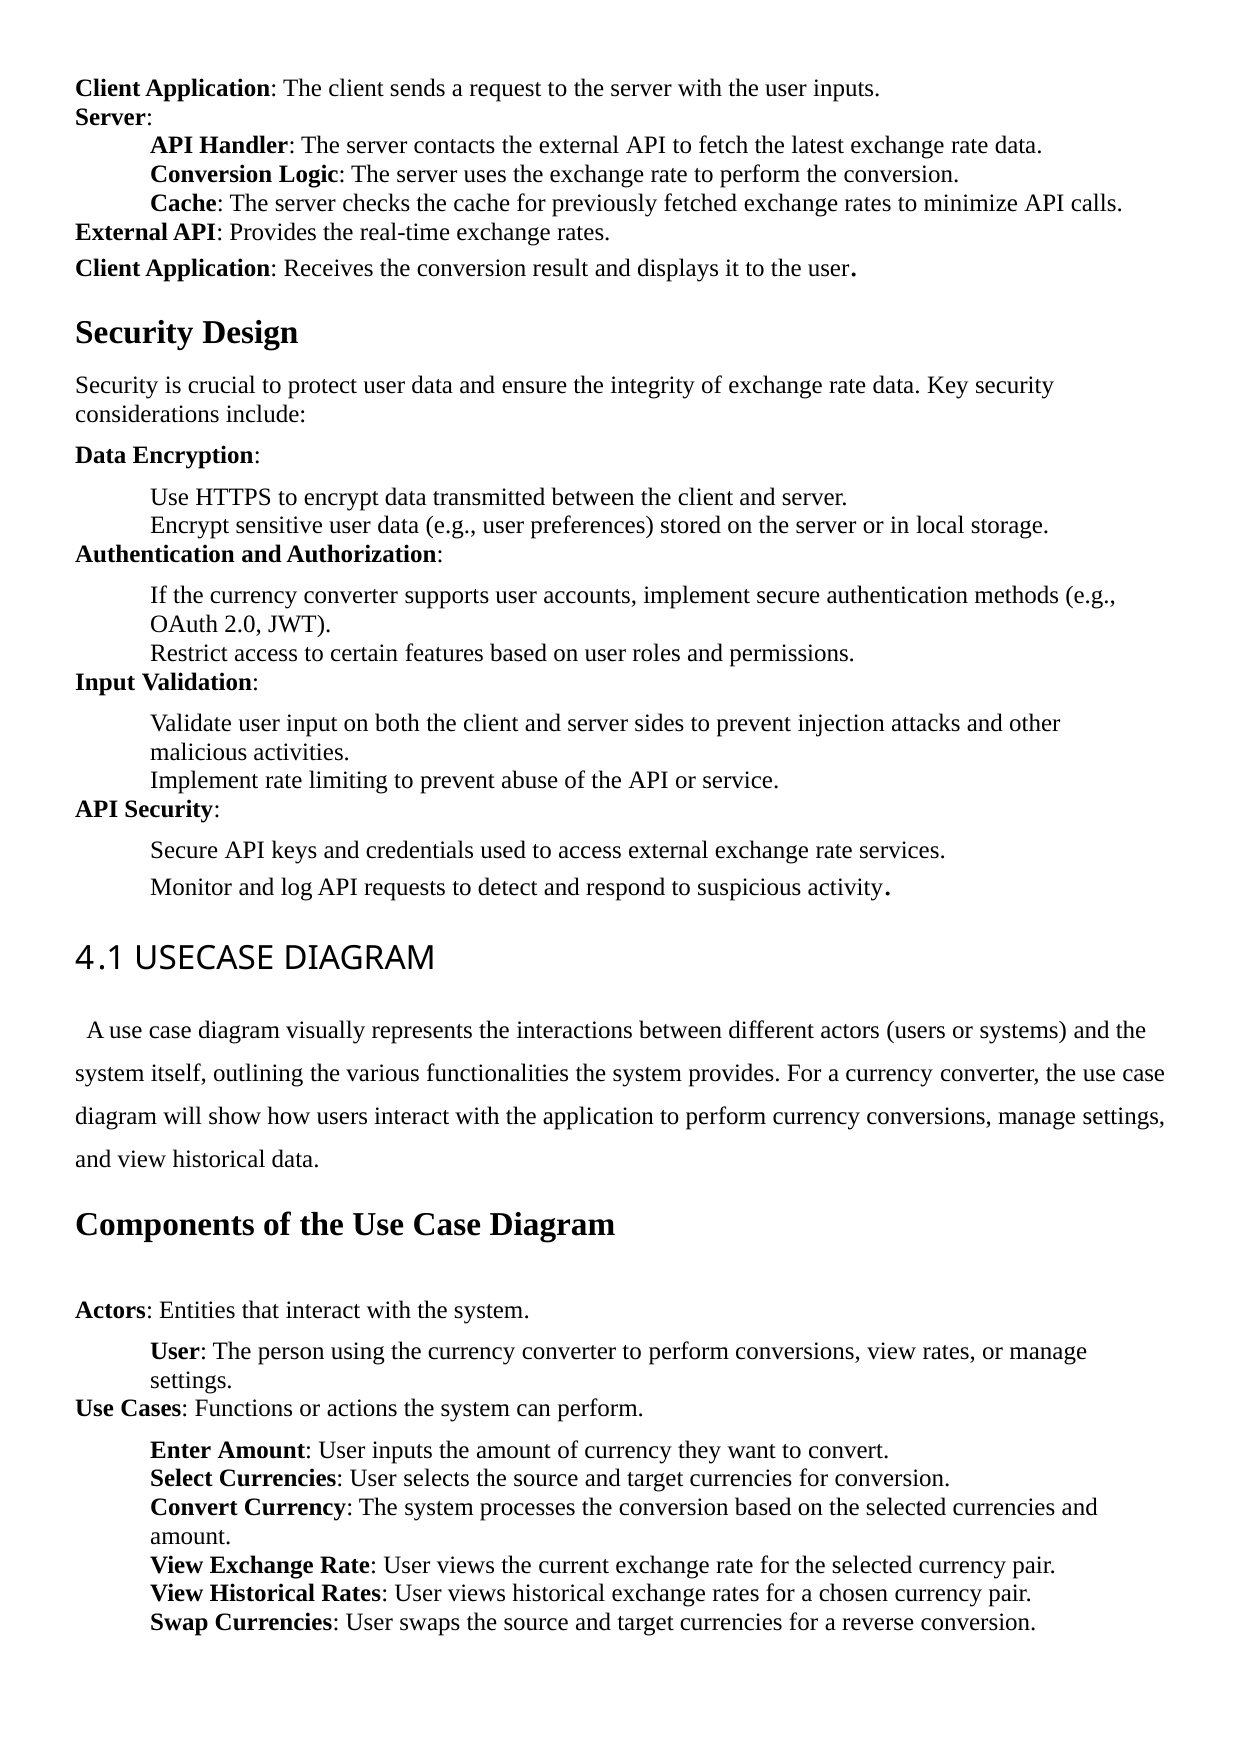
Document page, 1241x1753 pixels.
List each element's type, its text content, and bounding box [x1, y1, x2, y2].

text Input Validation: [75, 668, 1140, 696]
text malicious activities. [150, 738, 1088, 766]
text 4 [75, 932, 97, 979]
text Encrypt sensitive user data (e.g., user preferences) stored on the server or in local storage. [150, 512, 1073, 539]
text A use case diagram visually represents the interactions between different actors (users or systems) and the [86, 1016, 1190, 1044]
text Use Cases: Functions or actions the system can perform. [75, 1395, 1111, 1422]
text OAuth 2.0, JWT). [150, 610, 1140, 638]
text Data Encryption: [75, 442, 286, 469]
text Cache: The server checks the cache for previously fetched exchange rates to minimize API calls. [150, 189, 1147, 217]
text Server: [75, 103, 1147, 131]
text API Security: [75, 795, 1088, 823]
text API Handler: The server contacts the external API to fetch the latest exchange rate data. [150, 132, 1147, 159]
text Convert Currency: The system processes the conversion based on the selected currencies and [150, 1493, 1123, 1521]
text amount. [150, 1522, 1123, 1550]
text Swap Currencies: User swaps the source and target currencies for a reverse conversion. [150, 1608, 1123, 1636]
text Security Design [75, 314, 323, 351]
text Security is crucial to protect user data and ensure the integrity of exchange rate data. Key security [75, 372, 1078, 399]
text Use HTTPS to encrypt data transmitted between the client and server. [150, 483, 1073, 511]
text View Exchange Rate: User views the current exchange rate for the selected currency pair. [150, 1551, 1123, 1579]
text .1 USECASE DIAGRAM [97, 932, 529, 979]
text Components of the Use Case Diagram [75, 1206, 639, 1242]
text Actors: Entities that interact with the system. [75, 1296, 554, 1324]
text Restrict access to certain features based on user roles and permissions. [150, 639, 1140, 667]
text and view historical data. [75, 1145, 1190, 1173]
text system itself, outlining the various functionalities the system provides. For a currency converter, the use case [75, 1059, 1190, 1087]
text External API: Provides the real-time exchange rates. [75, 218, 1147, 246]
text Conversion Logic: The server uses the exchange rate to perform the conversion. [150, 160, 1147, 188]
text Select Currencies: User selects the source and target currencies for conversion. [150, 1465, 1123, 1492]
text User: The person using the currency converter to perform conversions, view rates, or manage [150, 1337, 1111, 1365]
text If the currency converter supports user accounts, implement secure authentication methods (e.g., [150, 582, 1140, 609]
text Client Application: The client sends a request to the server with the user inputs. [75, 74, 1147, 102]
text View Historical Rates: User views historical exchange rates for a chosen currency pair. [150, 1580, 1123, 1607]
text Authentication and Authorization: [75, 540, 1073, 568]
text considerations include: [75, 400, 1078, 428]
text diagram will show how users interact with the application to perform currency conversions, manage settings, [75, 1102, 1190, 1130]
text Secure API keys and credentials used to access external exchange rate services. [150, 837, 970, 864]
text Validate user input on both the client and server sides to prevent injection attacks and other [150, 709, 1088, 737]
text settings. [150, 1366, 1111, 1394]
text Implement rate limiting to prevent abuse of the API or service. [150, 767, 1088, 794]
text Monitor and log API requests to detect and respond to suspicious activity. [150, 866, 970, 902]
text Client Application: Receives the conversion result and displays it to the user. [75, 247, 884, 284]
text Enter Amount: User inputs the amount of currency they want to convert. [150, 1436, 1123, 1464]
